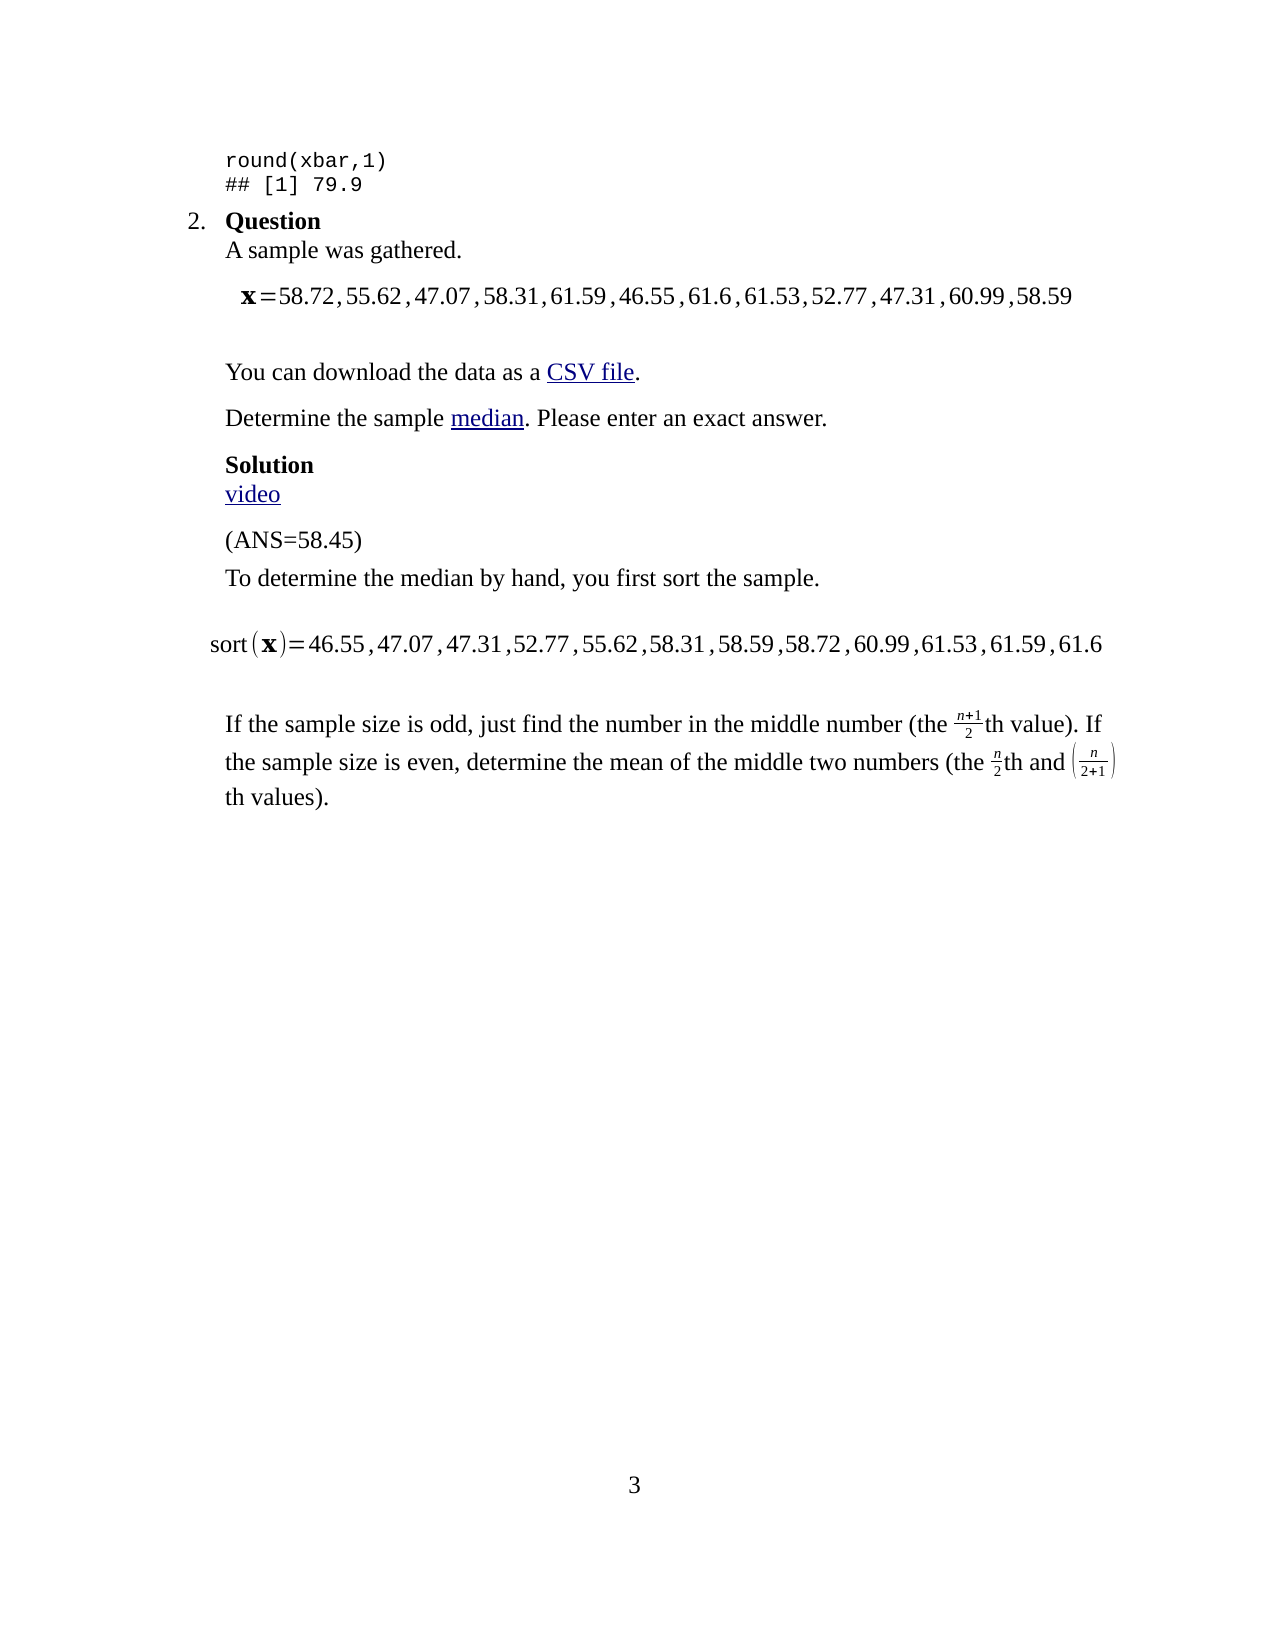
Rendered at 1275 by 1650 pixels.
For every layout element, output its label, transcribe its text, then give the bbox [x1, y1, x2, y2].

list Solution video [187, 450, 1125, 507]
list You can download the data as a CSV file. [187, 357, 1125, 385]
list Determine the sample median. Please enter an exact answer. [187, 403, 1125, 432]
list To determine the median by hand, you first sort the sample. [187, 563, 1125, 592]
list round(xbar,1) [187, 150, 1125, 174]
list ## [1] 79.9 [187, 174, 1125, 197]
list (ANS=58.45) [187, 525, 1125, 554]
list If the sample size is odd, just find the number in the middle number (the th value). If the sample size is even, determine the mean of the middle two numbers (the th and th values). [187, 706, 1125, 810]
list Question A sample was gathered. [187, 206, 1125, 264]
